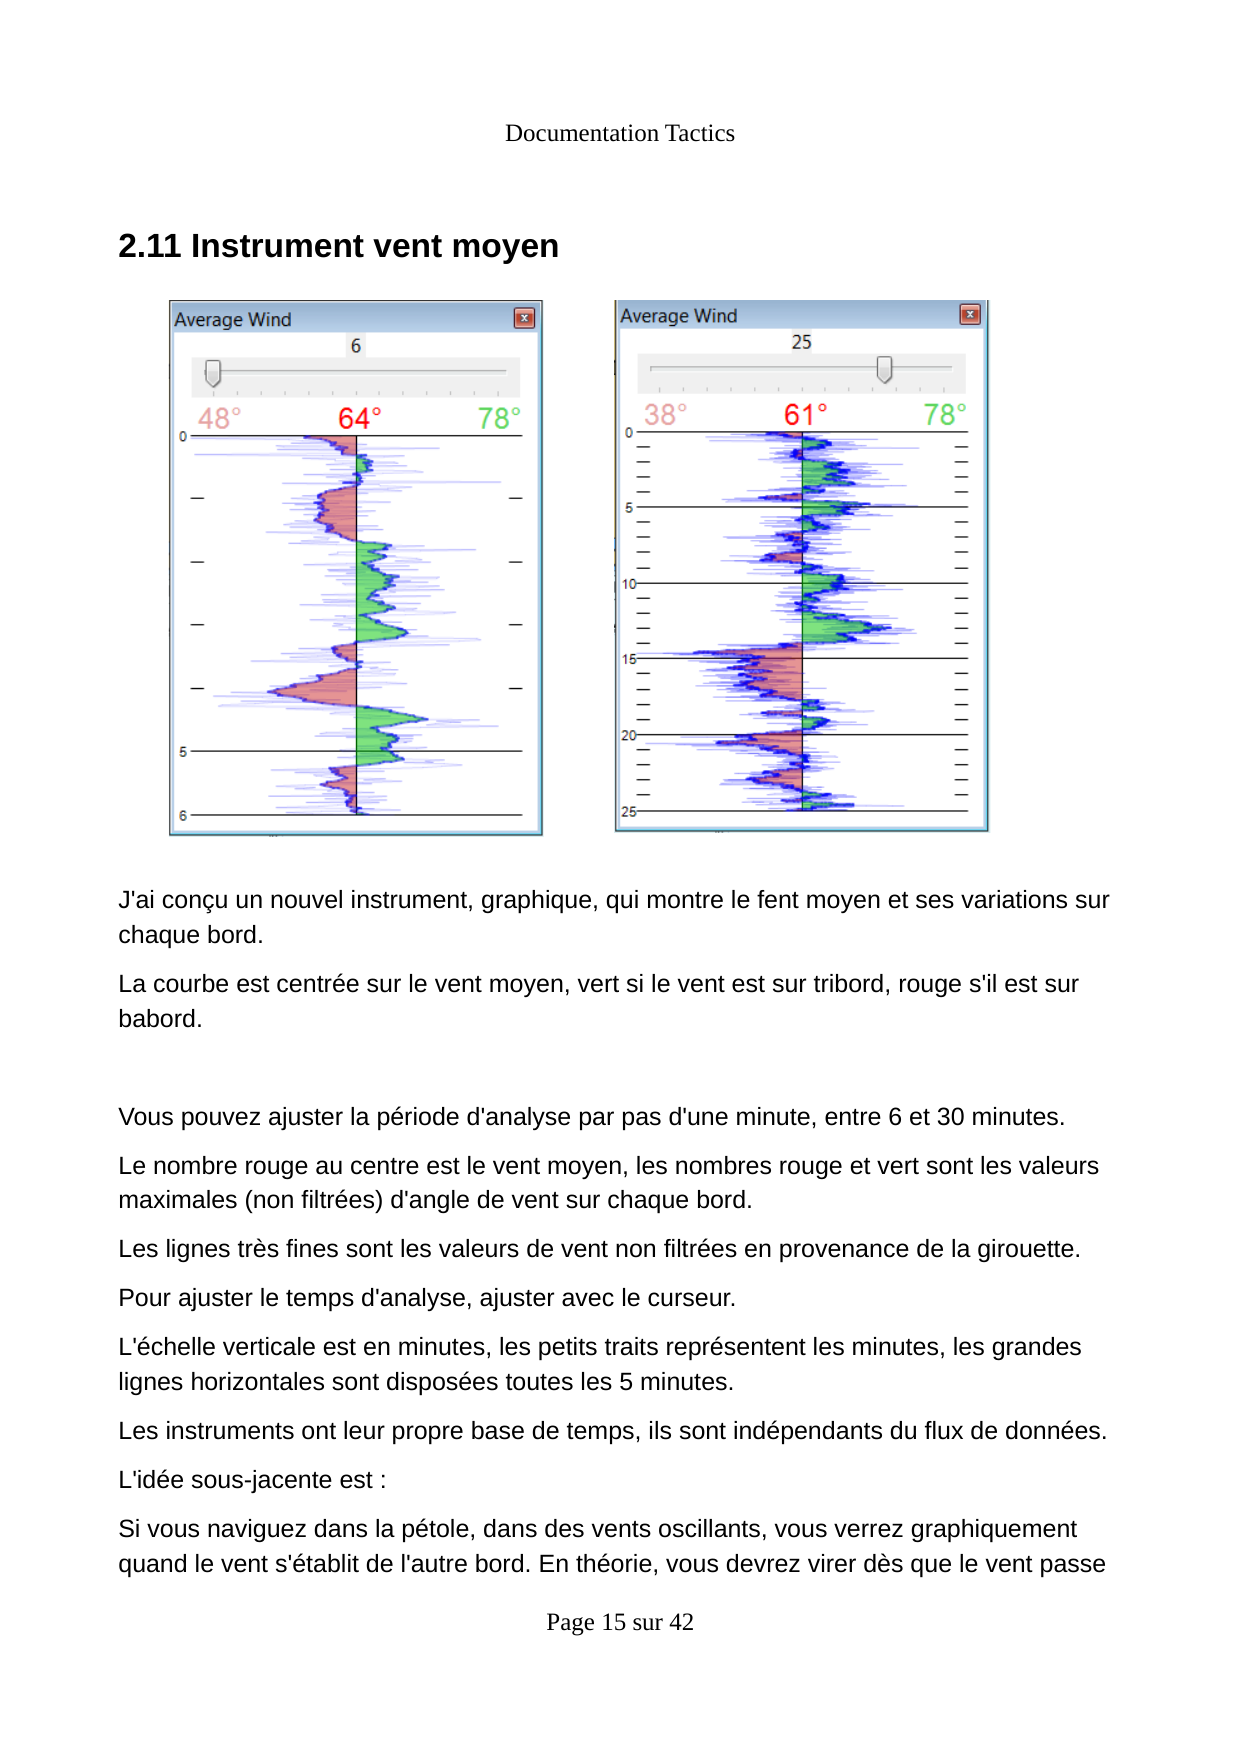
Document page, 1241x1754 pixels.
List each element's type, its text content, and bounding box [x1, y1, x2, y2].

text Les lignes très fines sont les valeurs de vent non filtrées en provenance de la girouette. [118, 1234, 1122, 1263]
text L'idée sous-jacente est : [118, 1465, 1122, 1494]
picture [168, 300, 544, 837]
subtitle 2.11 Instrument vent moyen [118, 226, 1122, 264]
text J'ai conçu un nouvel instrument, graphique, qui montre le fent moyen et ses variations sur chaque bord. [118, 886, 1122, 949]
text L'échelle verticale est en minutes, les petits traits représentent les minutes, les grandes lignes horizontales sont disposées toutes les 5 minutes. [118, 1332, 1122, 1396]
text Le nombre rouge au centre est le vent moyen, les nombres rouge et vert sont les valeurs maximales (non filtrées) d'angle de vent sur chaque bord. [118, 1151, 1122, 1214]
text La courbe est centrée sur le vent moyen, vert si le vent est sur tribord, rouge s'il est sur babord. [118, 969, 1122, 1032]
text Si vous naviguez dans la pétole, dans des vents oscillants, vous verrez graphiquement quand le vent s'établit de l'autre bord. En théorie, vous devrez virer dès que le vent passe [118, 1514, 1122, 1577]
text Les instruments ont leur propre base de temps, ils sont indépendants du flux de données. [118, 1416, 1122, 1445]
text Pour ajuster le temps d'analyse, ajuster avec le curseur. [118, 1283, 1122, 1312]
text Vous pouvez ajuster la période d'analyse par pas d'une minute, entre 6 et 30 minutes. [118, 1102, 1122, 1130]
picture [614, 300, 991, 833]
